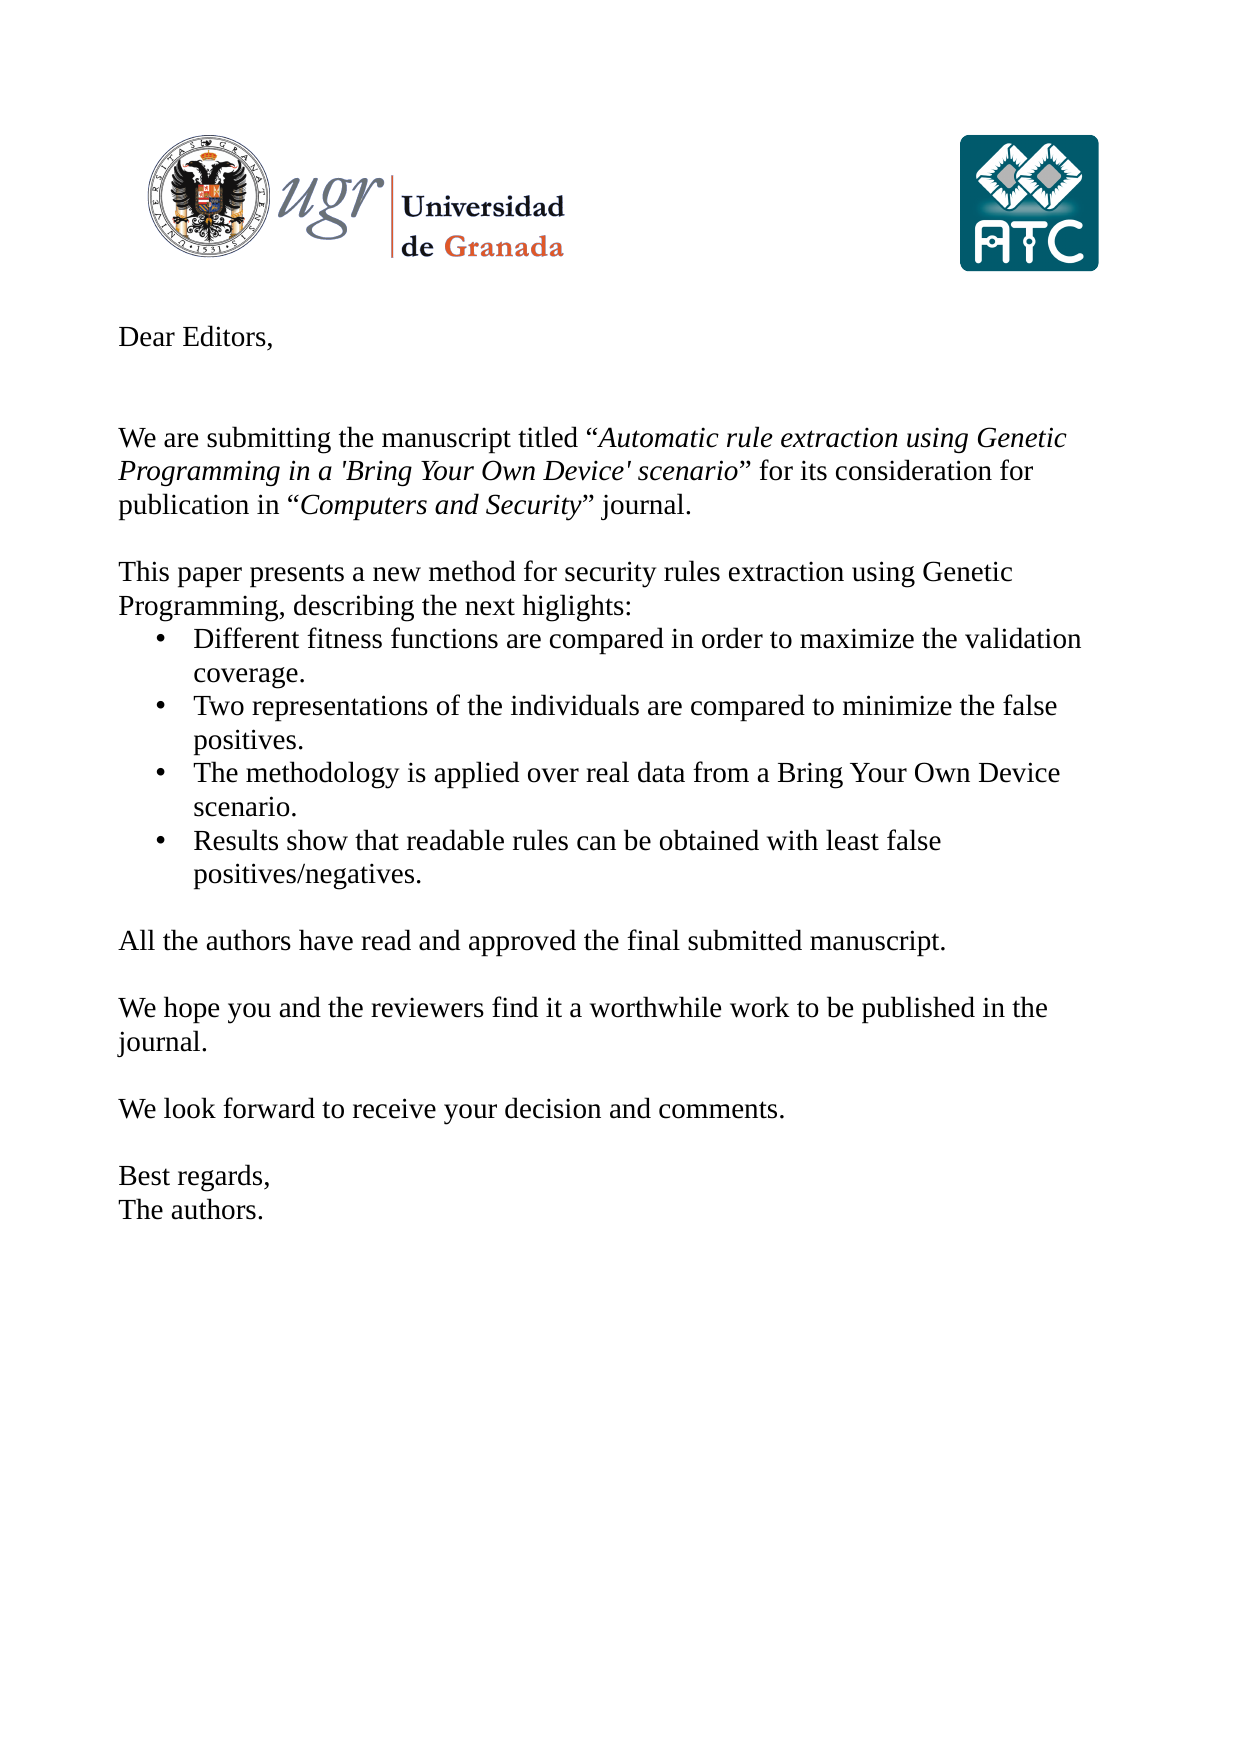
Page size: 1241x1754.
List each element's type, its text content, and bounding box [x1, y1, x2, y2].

text Best regards, [118, 1158, 1122, 1192]
text We hope you and the reviewers find it a worthwhile work to be published in the journal. [118, 991, 1122, 1058]
text We look forward to receive your decision and comments. [118, 1091, 1122, 1125]
picture [957, 133, 1100, 273]
text Dear Editors, [118, 319, 1122, 353]
text This paper presents a new method for security rules extraction using Genetic Programming, describing the next higlights: [118, 554, 1122, 621]
list Different fitness functions are compared in order to maximize the validation coverage. [156, 621, 1122, 688]
list Two representations of the individuals are compared to minimize the false positives. [156, 688, 1122, 756]
list The methodology is applied over real data from a Bring Your Own Device scenario. [156, 756, 1122, 823]
list Results show that readable rules can be obtained with least false positives/negatives. [156, 823, 1122, 890]
text All the authors have read and approved the final submitted manuscript. [118, 923, 1122, 957]
text The authors. [118, 1192, 1122, 1225]
picture [130, 118, 574, 290]
text We are submitting the manuscript titled “Automatic rule extraction using Genetic Programming in a 'Bring Your Own Device' scenario” for its consideration for publication in “Computers and Security” journal. [118, 420, 1122, 521]
